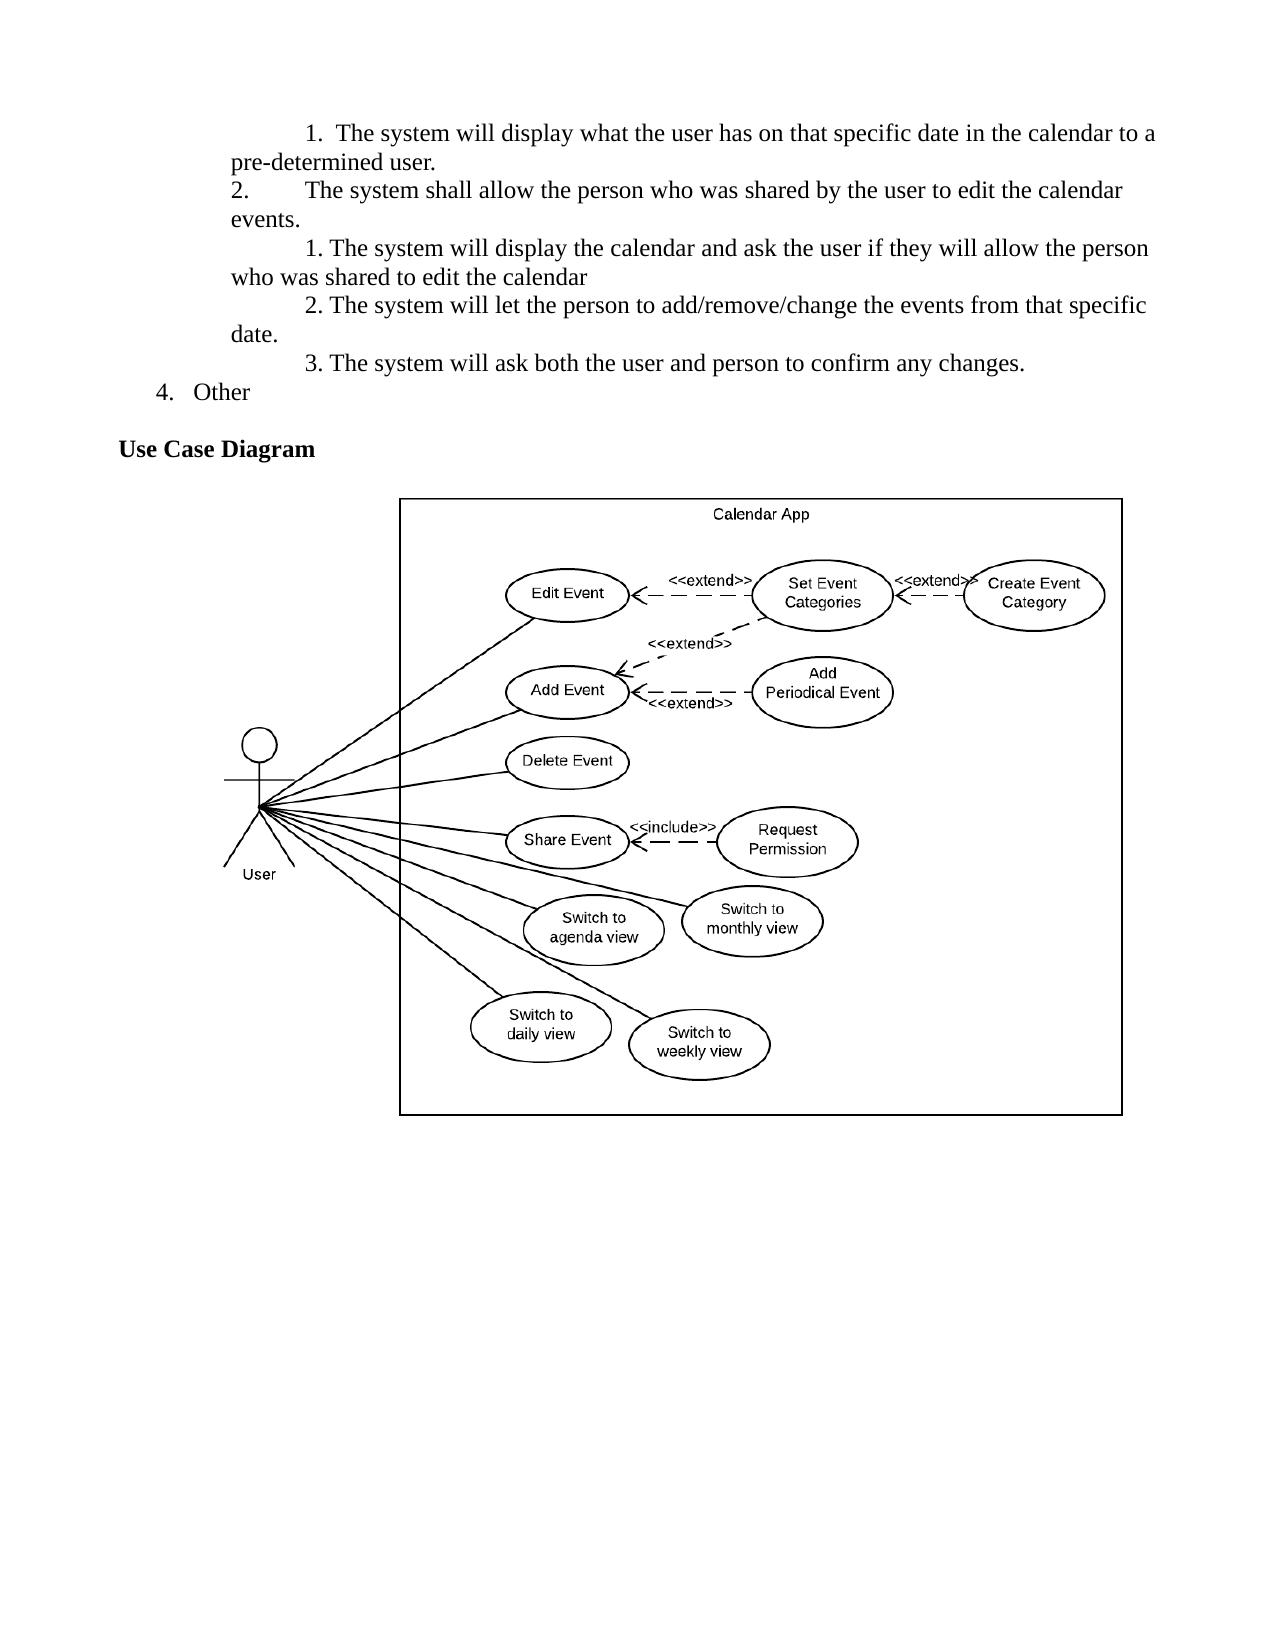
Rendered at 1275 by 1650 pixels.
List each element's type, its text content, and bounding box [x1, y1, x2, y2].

text 2. The system will let the person to add/remove/change the events from that specific date. [231, 291, 1157, 348]
text 2. The system shall allow the person who was shared by the user to edit the calendar events. [231, 176, 1157, 233]
list Other [156, 377, 1157, 406]
text 1. The system will display the calendar and ask the user if they will allow the person who was shared to edit the calendar [231, 233, 1157, 291]
text 1. The system will display what the user has on that specific date in the calendar to a pre-determined user. [231, 118, 1157, 176]
text 3. The system will ask both the user and person to confirm any changes. [231, 348, 1157, 377]
text Use Case Diagram [118, 434, 1157, 463]
